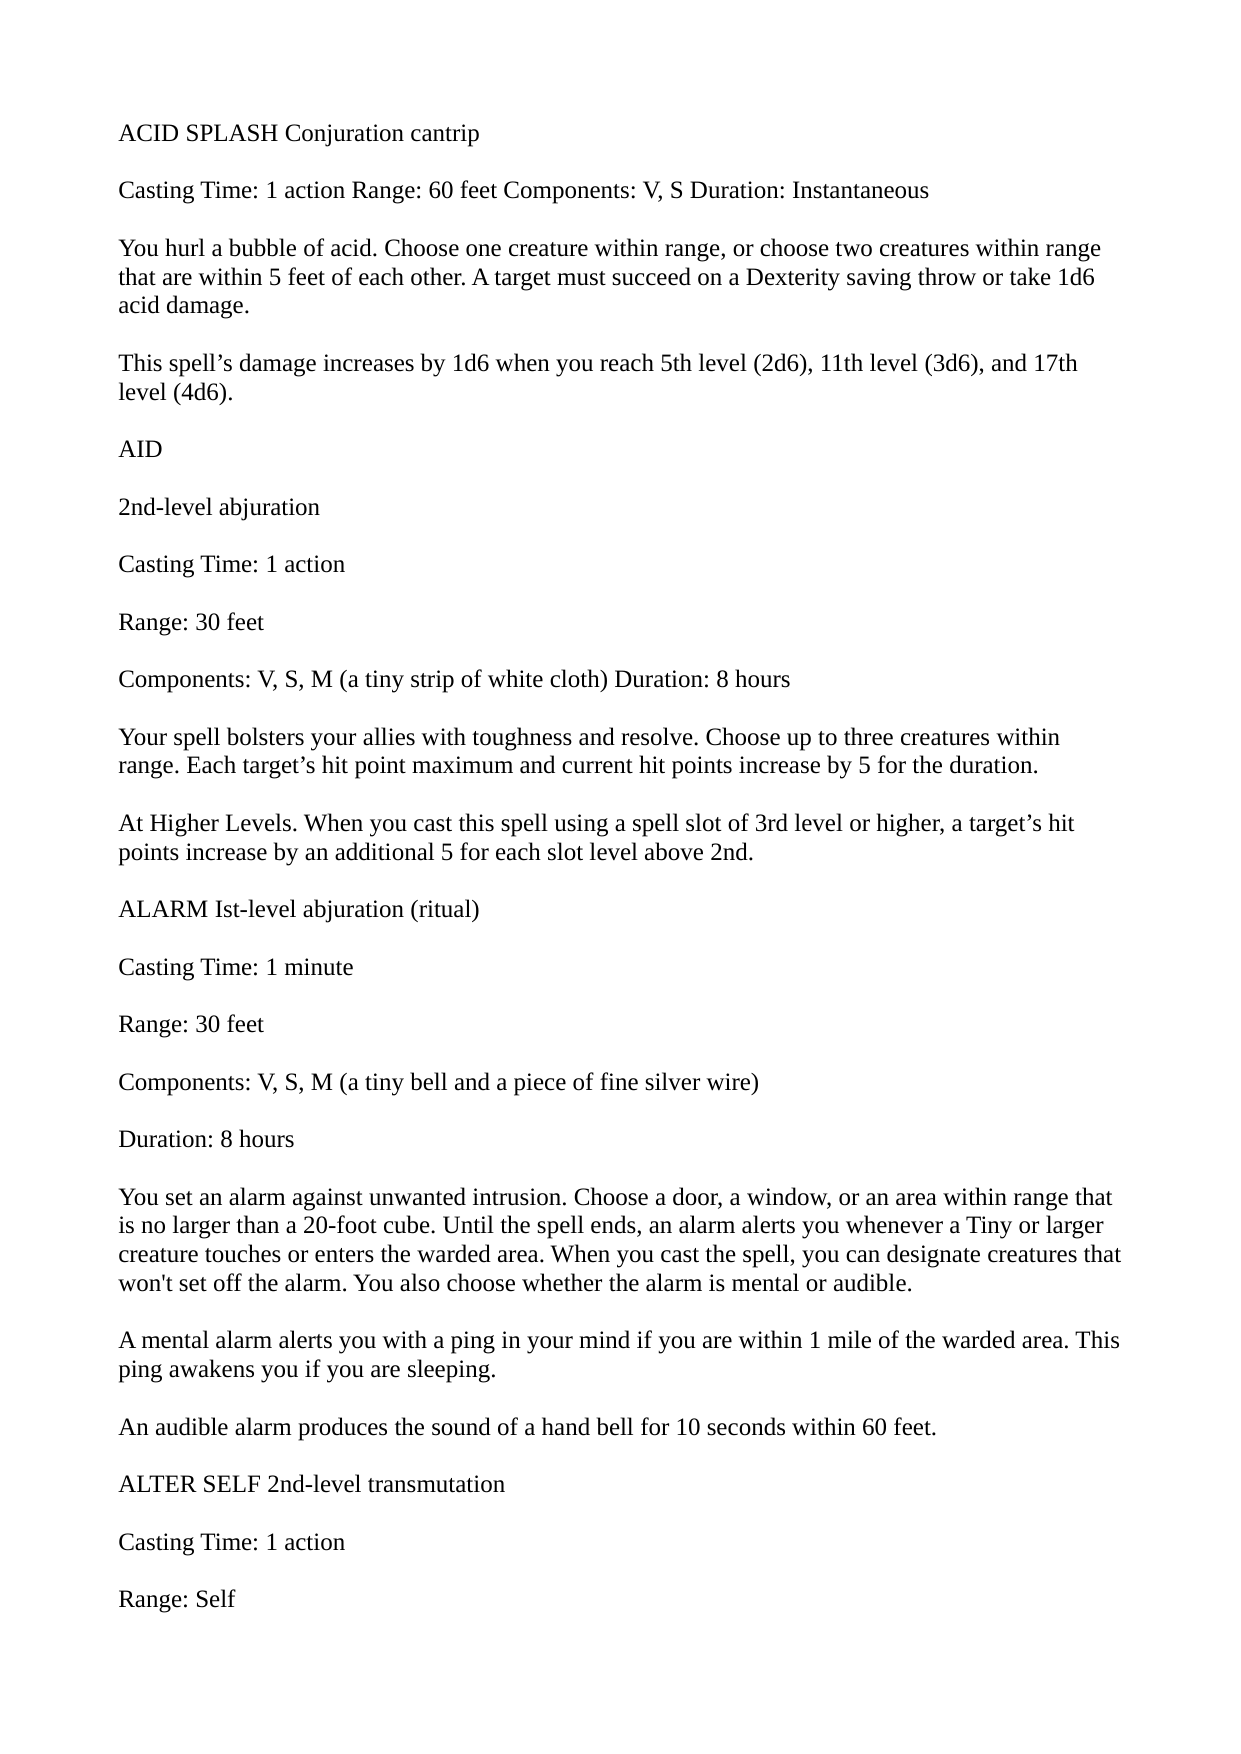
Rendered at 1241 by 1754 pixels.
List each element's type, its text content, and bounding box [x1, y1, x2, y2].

text Range: 30 feet [118, 1009, 1122, 1038]
text Components: V, S, M (a tiny bell and a piece of fine silver wire) [118, 1067, 1122, 1096]
text Casting Time: 1 action [118, 549, 1122, 578]
text You set an alarm against unwanted intrusion. Choose a door, a window, or an area within range that is no larger than a 20-foot cube. Until the spell ends, an alarm alerts you whenever a Tiny or larger creature touches or enters the warded area. When you cast the spell, you can designate creatures that won't set off the alarm. You also choose whether the alarm is mental or audible. [118, 1182, 1122, 1297]
text AID [118, 434, 1122, 463]
text This spell’s damage increases by 1d6 when you reach 5th level (2d6), 11th level (3d6), and 17th level (4d6). [118, 348, 1122, 406]
text Casting Time: 1 action [118, 1527, 1122, 1556]
text Casting Time: 1 action Range: 60 feet Components: V, S Duration: Instantaneous [118, 176, 1122, 204]
text Range: 30 feet [118, 607, 1122, 636]
text An audible alarm produces the sound of a hand bell for 10 seconds within 60 feet. [118, 1412, 1122, 1441]
text ALTER SELF 2nd-level transmutation [118, 1469, 1122, 1498]
text Your spell bolsters your allies with toughness and resolve. Choose up to three creatures within range. Each target’s hit point maximum and current hit points increase by 5 for the duration. [118, 722, 1122, 779]
text You hurl a bubble of acid. Choose one creature within range, or choose two creatures within range that are within 5 feet of each other. A target must succeed on a Dexterity saving throw or take 1d6 acid damage. [118, 233, 1122, 319]
text Duration: 8 hours [118, 1124, 1122, 1153]
text At Higher Levels. When you cast this spell using a spell slot of 3rd level or higher, a target’s hit points increase by an additional 5 for each slot level above 2nd. [118, 808, 1122, 866]
text ALARM Ist-level abjuration (ritual) [118, 894, 1122, 923]
text Casting Time: 1 minute [118, 952, 1122, 981]
text Range: Self [118, 1584, 1122, 1613]
text 2nd-level abjuration [118, 492, 1122, 521]
text Components: V, S, M (a tiny strip of white cloth) Duration: 8 hours [118, 664, 1122, 693]
text A mental alarm alerts you with a ping in your mind if you are within 1 mile of the warded area. This ping awakens you if you are sleeping. [118, 1326, 1122, 1383]
text ACID SPLASH Conjuration cantrip [118, 118, 1122, 147]
